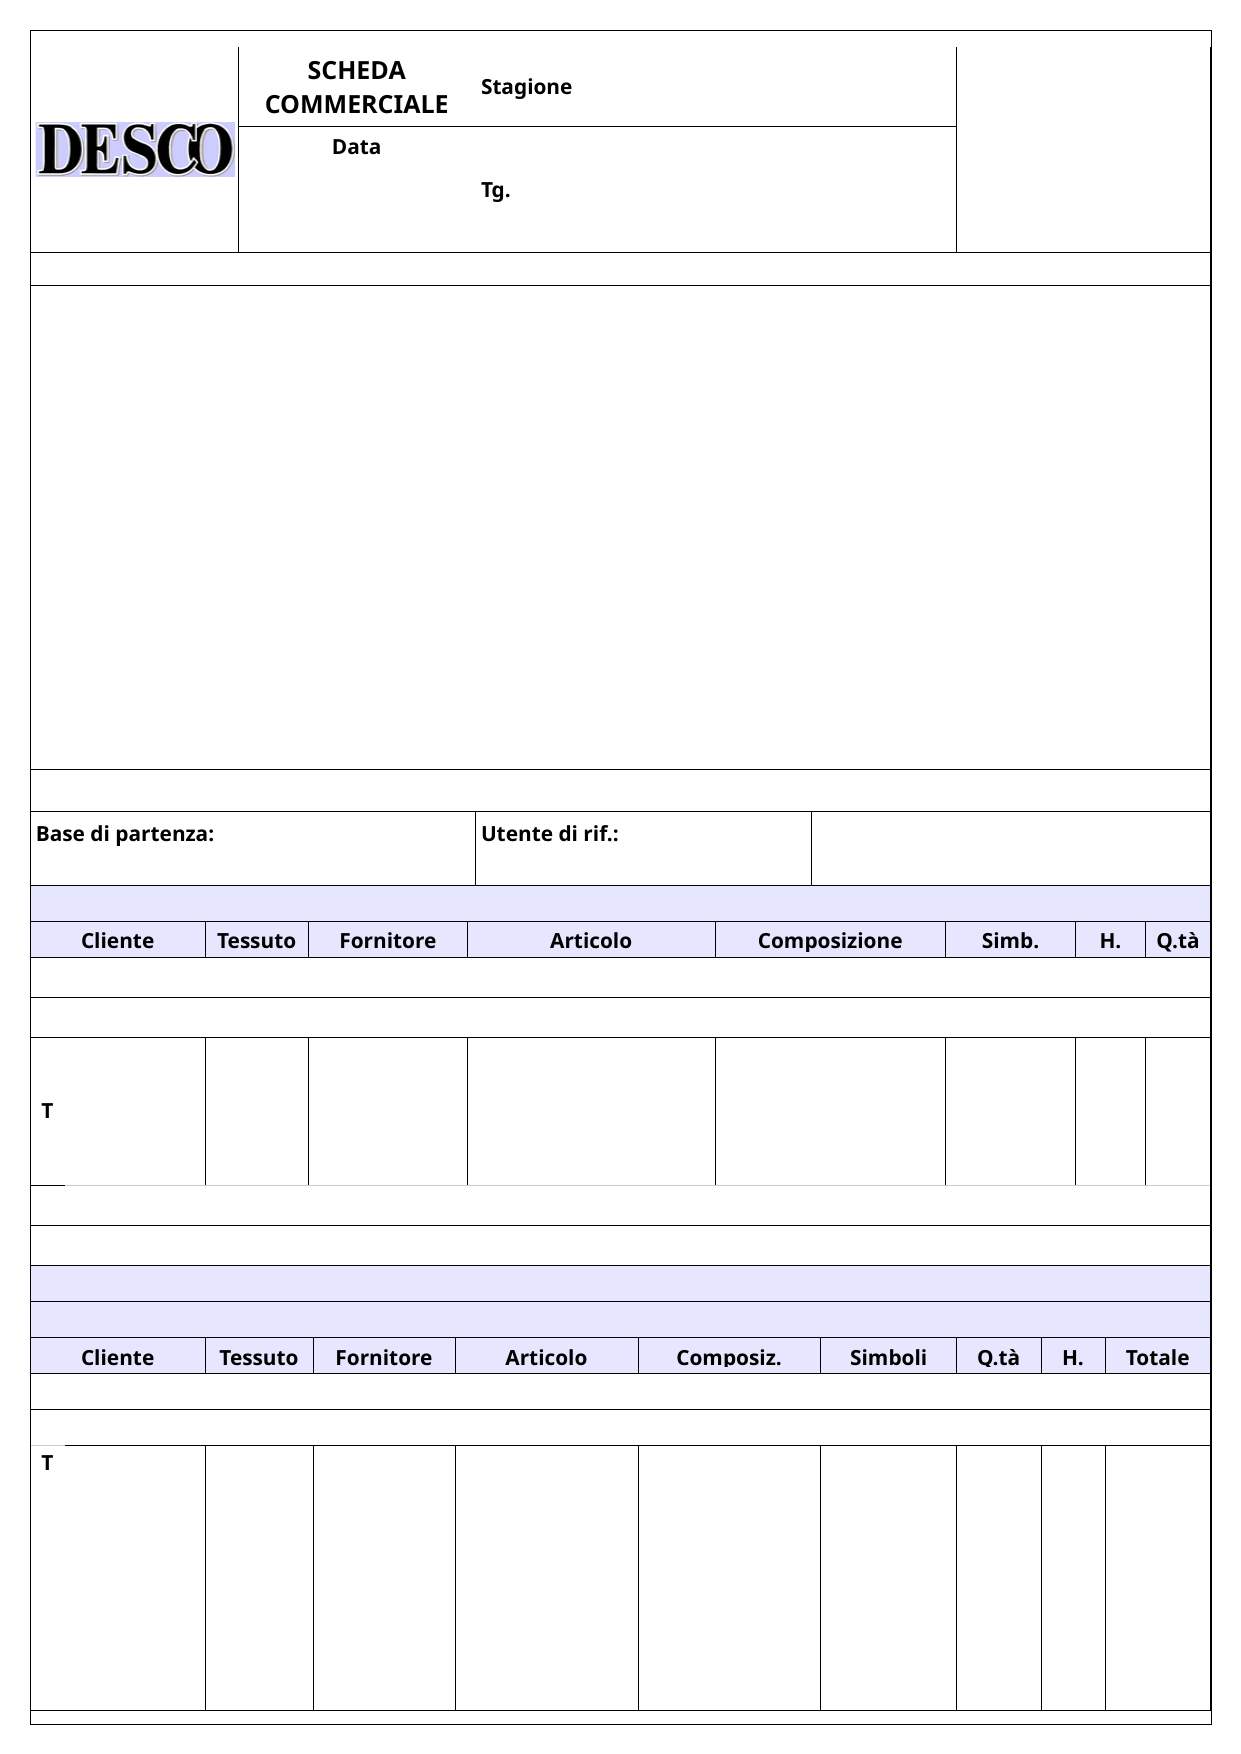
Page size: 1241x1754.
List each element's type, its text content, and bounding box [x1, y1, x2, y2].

text <for each="o in get_objects(data, context)"> [32, 32, 1208, 47]
table_cell </if> [31, 770, 1210, 811]
table_cell Fornitore [314, 1338, 455, 1373]
table_cell H. [1042, 1338, 1105, 1373]
table_cell <l.fabric_id.code> [206, 1038, 308, 1185]
table_cell <l.symbol_fabric if l.symbol_fabric else l.fabric_id.symbol> [821, 1446, 956, 1710]
picture [35, 122, 236, 177]
table_cell Totale [1106, 1338, 1210, 1373]
table_cell <if test="not data.get('total',False)"> [31, 886, 1210, 921]
table_cell H. [1076, 922, 1145, 957]
table_cell <' Lavaggio: %s' % (o.washing) if o.washing else ''> [812, 812, 1210, 885]
table_cell Fornitore [309, 922, 467, 957]
table_cell <l.supplier_id.name if l.supplier_id else ''> [314, 1446, 455, 1710]
table_cell <l.h_fabric> [1076, 1038, 1145, 1185]
table_header [31, 47, 238, 252]
table_header Stagione <o.season_id> [475, 47, 956, 126]
table_cell <for each="l in o.partner_rel_ids"> [31, 958, 1210, 997]
table_header SCHEDA COMMERCIALE [239, 47, 475, 126]
table_cell T [31, 1038, 64, 1185]
table_cell <if test="data.get('image',True)"> [31, 253, 1210, 285]
table_cell </if> [31, 1186, 1210, 1225]
table_cell <l.symbol_fabric if l.symbol_fabric else l.fabric_id.symbol> [946, 1038, 1075, 1185]
table_cell <l.mt_fabric> [957, 1446, 1041, 1710]
table_cell <if test="data.get('total',False)"> [31, 1302, 1210, 1337]
table_cell Articolo [456, 1338, 638, 1373]
table_cell Cliente [31, 922, 205, 957]
table_cell <l.perc_fabric or l.fabric_id and l.fabric_id.perc_composition> [716, 1038, 945, 1185]
table_cell Tessuto [206, 1338, 313, 1373]
table_cell <if test="data.get('partner_fabric_id', False) == False or data.get('partner_fabric_id', False) == l.id"> [31, 998, 1210, 1037]
table_cell </if> [31, 1266, 1210, 1301]
table_cell Articolo [468, 922, 715, 957]
table_cell Simboli [821, 1338, 956, 1373]
table_cell <l.article_code or ''> [456, 1446, 638, 1710]
table_cell Tessuto [206, 922, 308, 957]
table_cell <l.partner_id> [65, 1446, 205, 1710]
table_cell Q.tà [1146, 922, 1210, 957]
table_cell Data <formatLang(o.write_date, date=True) if o.date else ""> [239, 127, 475, 252]
table_cell Composiz. [639, 1338, 820, 1373]
table_cell <l.partner_id> [65, 1038, 205, 1185]
table_cell <"%10.4f €" % ((l.cost or 0.0) * (l.mt_fabric or 0.0))> [1106, 1446, 1210, 1710]
table_cell Q.tà [957, 1338, 1041, 1373]
table_cell Cliente [31, 1338, 205, 1373]
table_cell <l.h_fabric> [1042, 1446, 1105, 1710]
table_cell T [31, 1446, 64, 1710]
table_cell Base di partenza: <"%s %s" % (o.base_name or '', "(%s)" % o.original if o.original else "")> [31, 812, 475, 885]
table_cell <l.supplier_id.name if l.supplier_id else ''> [309, 1038, 467, 1185]
table_cell <l.perc_fabric or l.fabric_id and l.fabric_id.perc_composition> [639, 1446, 820, 1710]
table_cell </for> [31, 1226, 1210, 1265]
table_header <o.model><'\nCodice cliente (%s)' % (o.customer_code) if o.customer_code else ''> [957, 47, 1210, 252]
table_cell Composizione Composizione [716, 922, 945, 957]
table_cell Tg. <o.size_base> [475, 127, 956, 252]
table_cell <for each="l in o.partner_rel_ids"> [31, 1374, 1210, 1409]
table_cell <l.mt_fabric> [1146, 1038, 1210, 1185]
table_cell <l.fabric_id.code> [206, 1446, 313, 1710]
table_cell Utente di rif.: <o.user_id> [476, 812, 811, 885]
table_cell [31, 286, 1210, 769]
table_cell <l.article_code or ''> [468, 1038, 715, 1185]
table_cell <if test="data.get('partner_fabric_id', False) == False or data.get('partner_fabric_id', False) == l.id"> [31, 1410, 1210, 1445]
table_cell Simb. [946, 922, 1075, 957]
